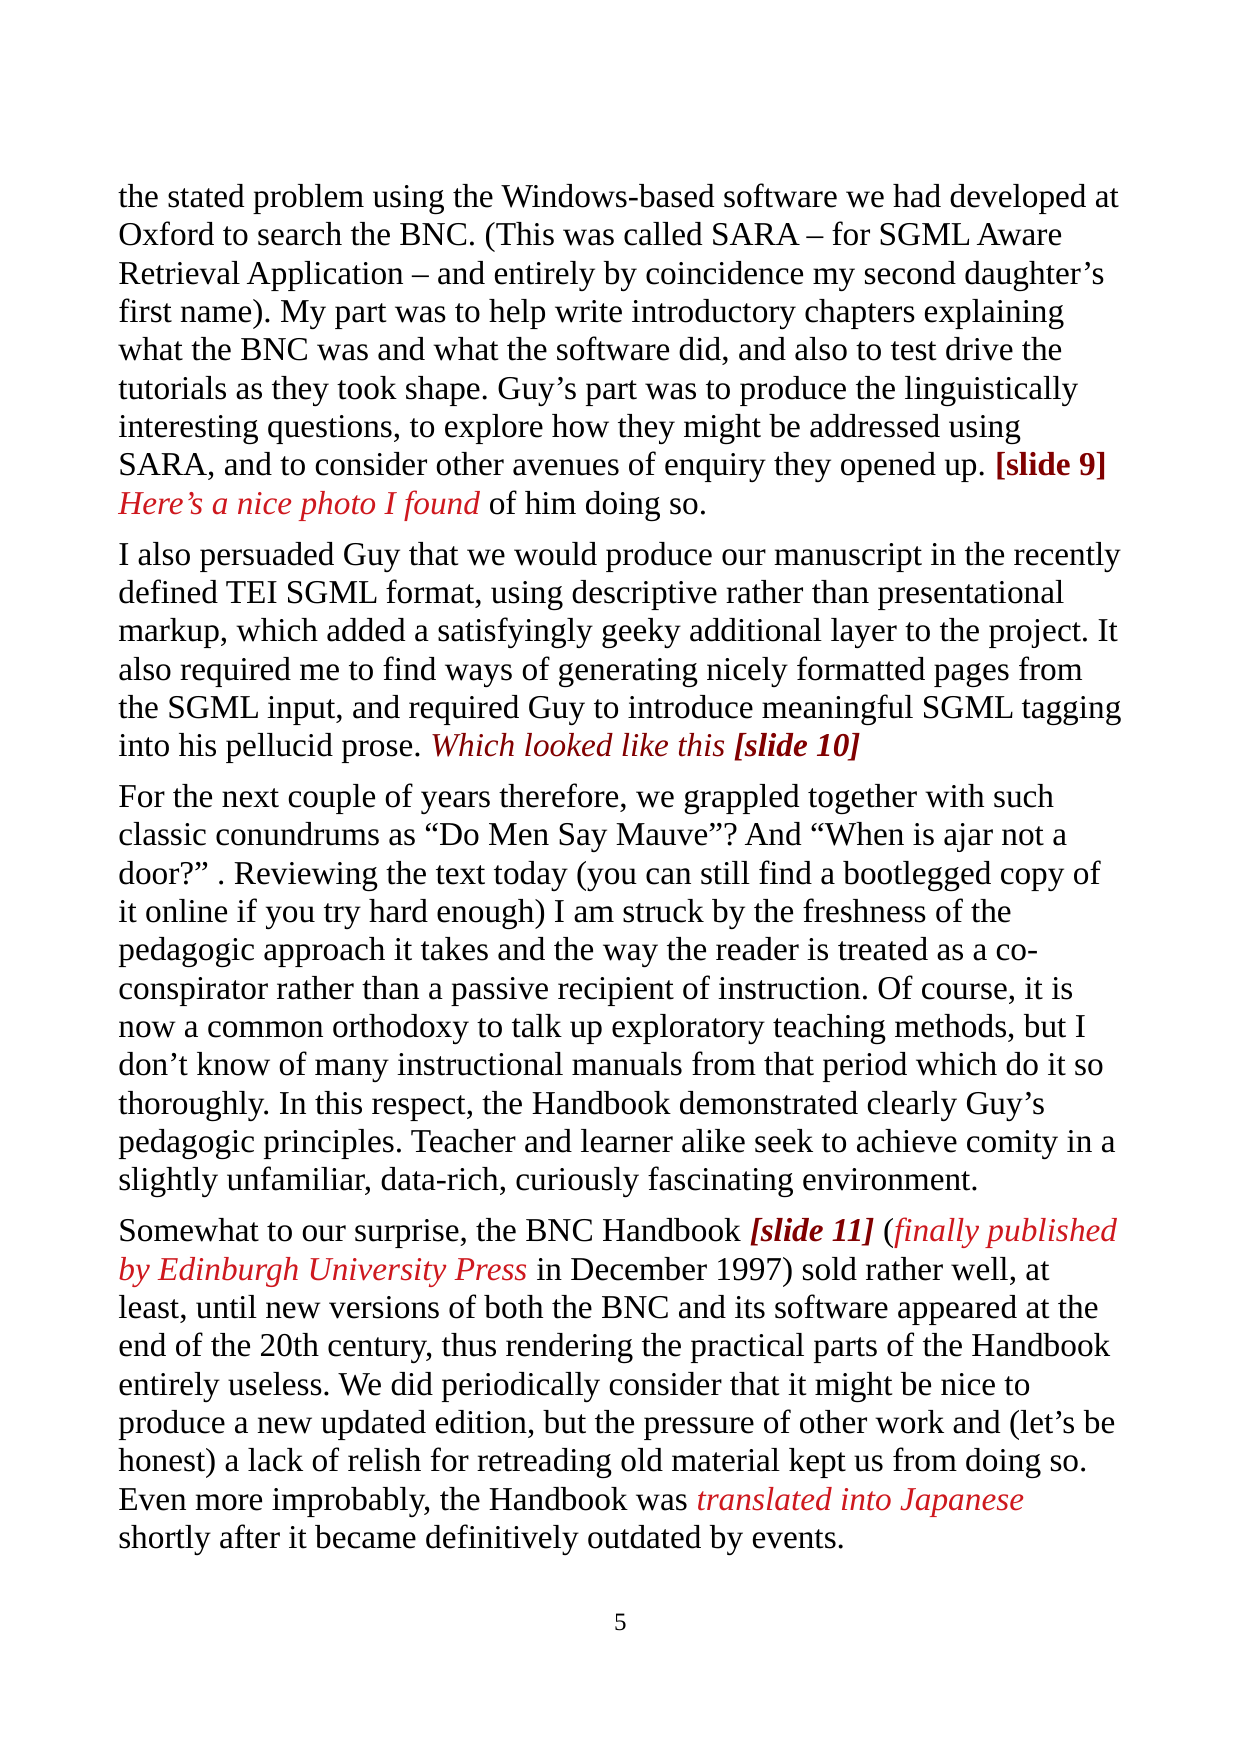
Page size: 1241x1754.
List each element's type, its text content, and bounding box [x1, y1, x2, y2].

text Somewhat to our surprise, the BNC Handbook [slide 11] (finally published by Edinburgh University Press in December 1997) sold rather well, at least, until new versions of both the BNC and its software appeared at the end of the 20th century, thus rendering the practical parts of the Handbook entirely useless. We did periodically consider that it might be nice to produce a new updated edition, but the pressure of other work and (let’s be honest) a lack of relish for retreading old material kept us from doing so. Even more improbably, the Handbook was translated into Japanese shortly after it became definitively outdated by events. [118, 1211, 1122, 1556]
text I also persuaded Guy that we would produce our manuscript in the recently defined TEI SGML format, using descriptive rather than presentational markup, which added a satisfyingly geeky additional layer to the project. It also required me to find ways of generating nicely formatted pages from the SGML input, and required Guy to introduce meaningful SGML tagging into his pellucid prose. Which looked like this [slide 10] [118, 534, 1122, 764]
text the stated problem using the Windows-based software we had developed at Oxford to search the BNC. (This was called SARA – for SGML Aware Retrieval Application – and entirely by coincidence my second daughter’s first name). My part was to help write introductory chapters explaining what the BNC was and what the software did, and also to test drive the tutorials as they took shape. Guy’s part was to produce the linguistically interesting questions, to explore how they might be addressed using SARA, and to consider other avenues of enquiry they opened up. [slide 9] Here’s a nice photo I found of him doing so. [118, 176, 1122, 521]
text For the next couple of years therefore, we grappled together with such classic conundrums as “Do Men Say Mauve”? And “When is ajar not a door?” . Reviewing the text today (you can still find a bootlegged copy of it online if you try hard enough) I am struck by the freshness of the pedagogic approach it takes and the way the reader is treated as a co-conspirator rather than a passive recipient of instruction. Of course, it is now a common orthodoxy to talk up exploratory teaching methods, but I don’t know of many instructional manuals from that period which do it so thoroughly. In this respect, the Handbook demonstrated clearly Guy’s pedagogic principles. Teacher and learner alike seek to achieve comity in a slightly unfamiliar, data-rich, curiously fascinating environment. [118, 776, 1122, 1198]
